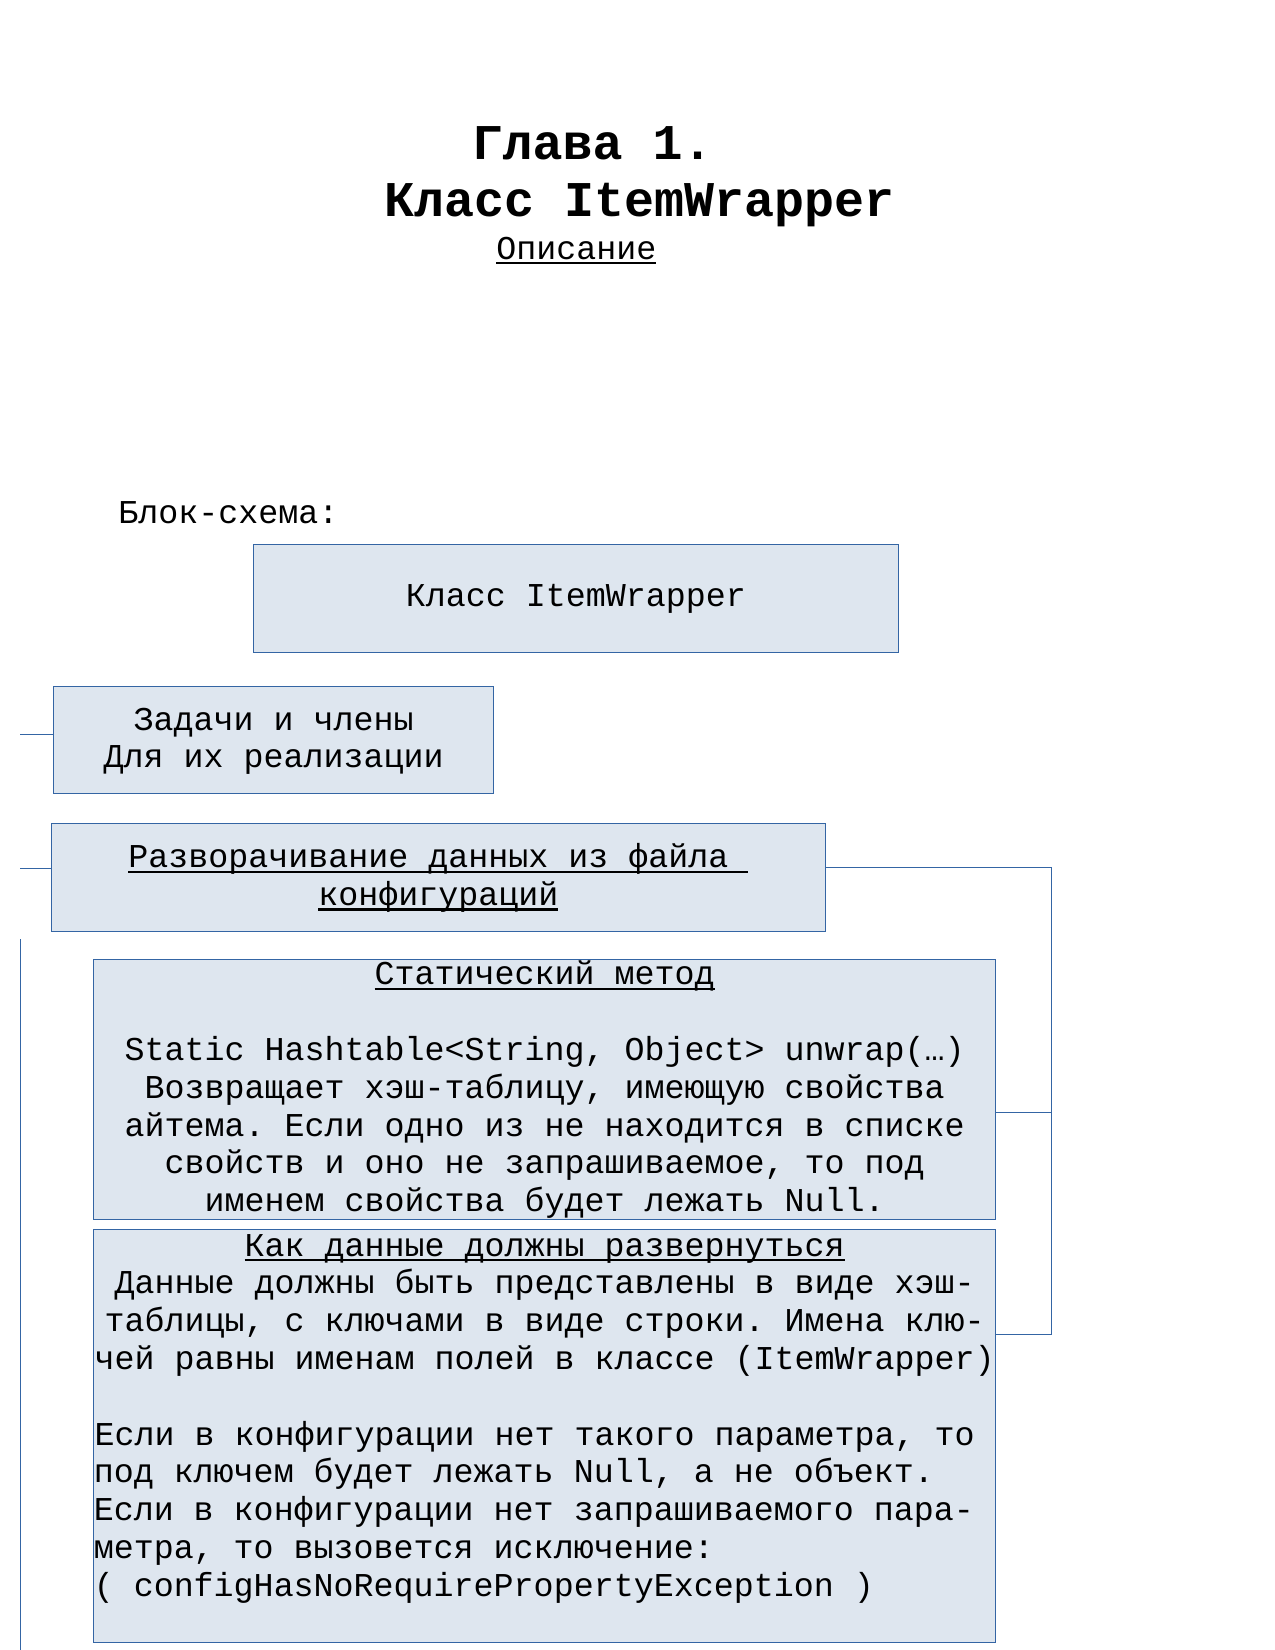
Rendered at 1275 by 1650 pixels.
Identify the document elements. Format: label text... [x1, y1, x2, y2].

text Глава 1. [118, 118, 1157, 175]
text Описание [118, 231, 1157, 269]
text Блок-схема: [118, 496, 1157, 534]
text Класс ItemWrapper [118, 175, 1157, 231]
